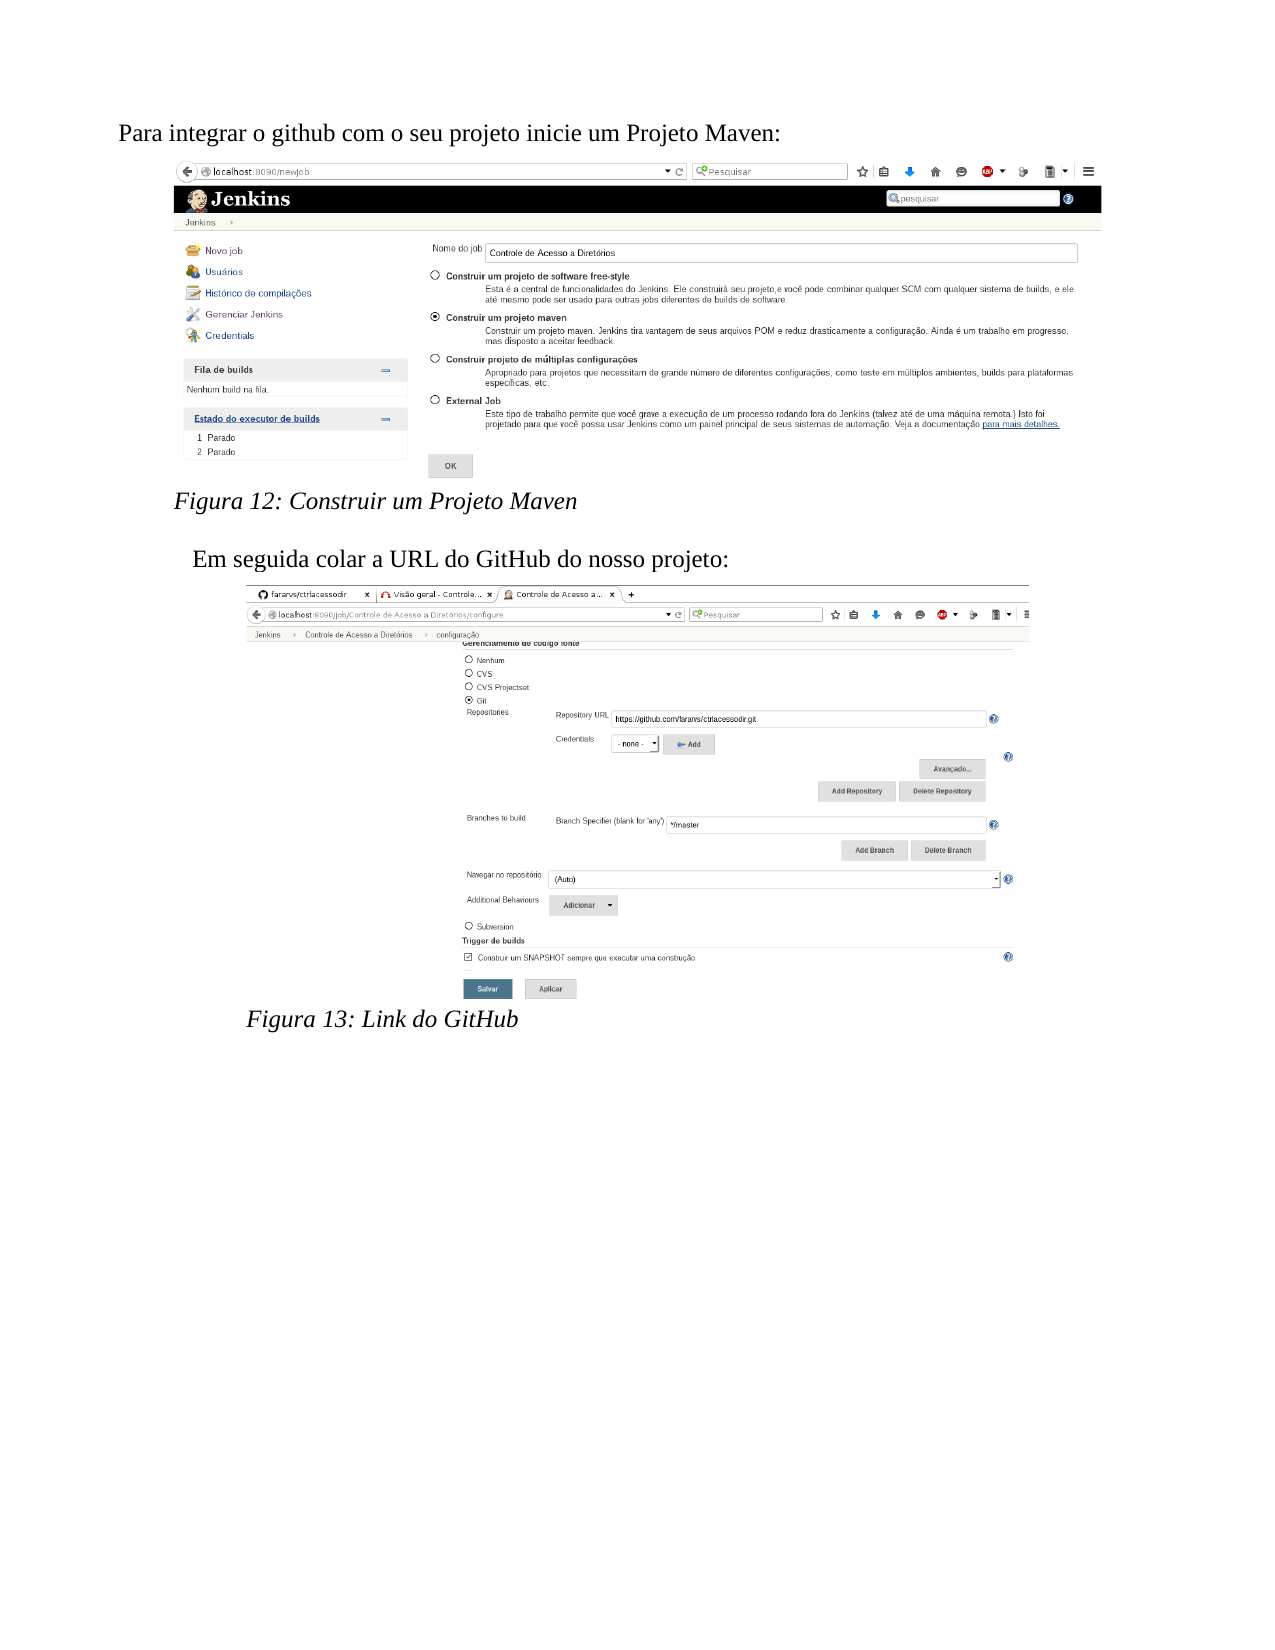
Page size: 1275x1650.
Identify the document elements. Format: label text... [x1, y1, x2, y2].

text Figura 12: Construir um Projeto Maven [174, 487, 1101, 515]
picture [246, 585, 1029, 1004]
text Figura 13: Link do GitHub [246, 1004, 1029, 1032]
text Para integrar o github com o seu projeto inicie um Projeto Maven: [118, 118, 1157, 147]
picture [173, 159, 1102, 487]
text Em seguida colar a URL do GitHub do nosso projeto: [118, 544, 1157, 572]
